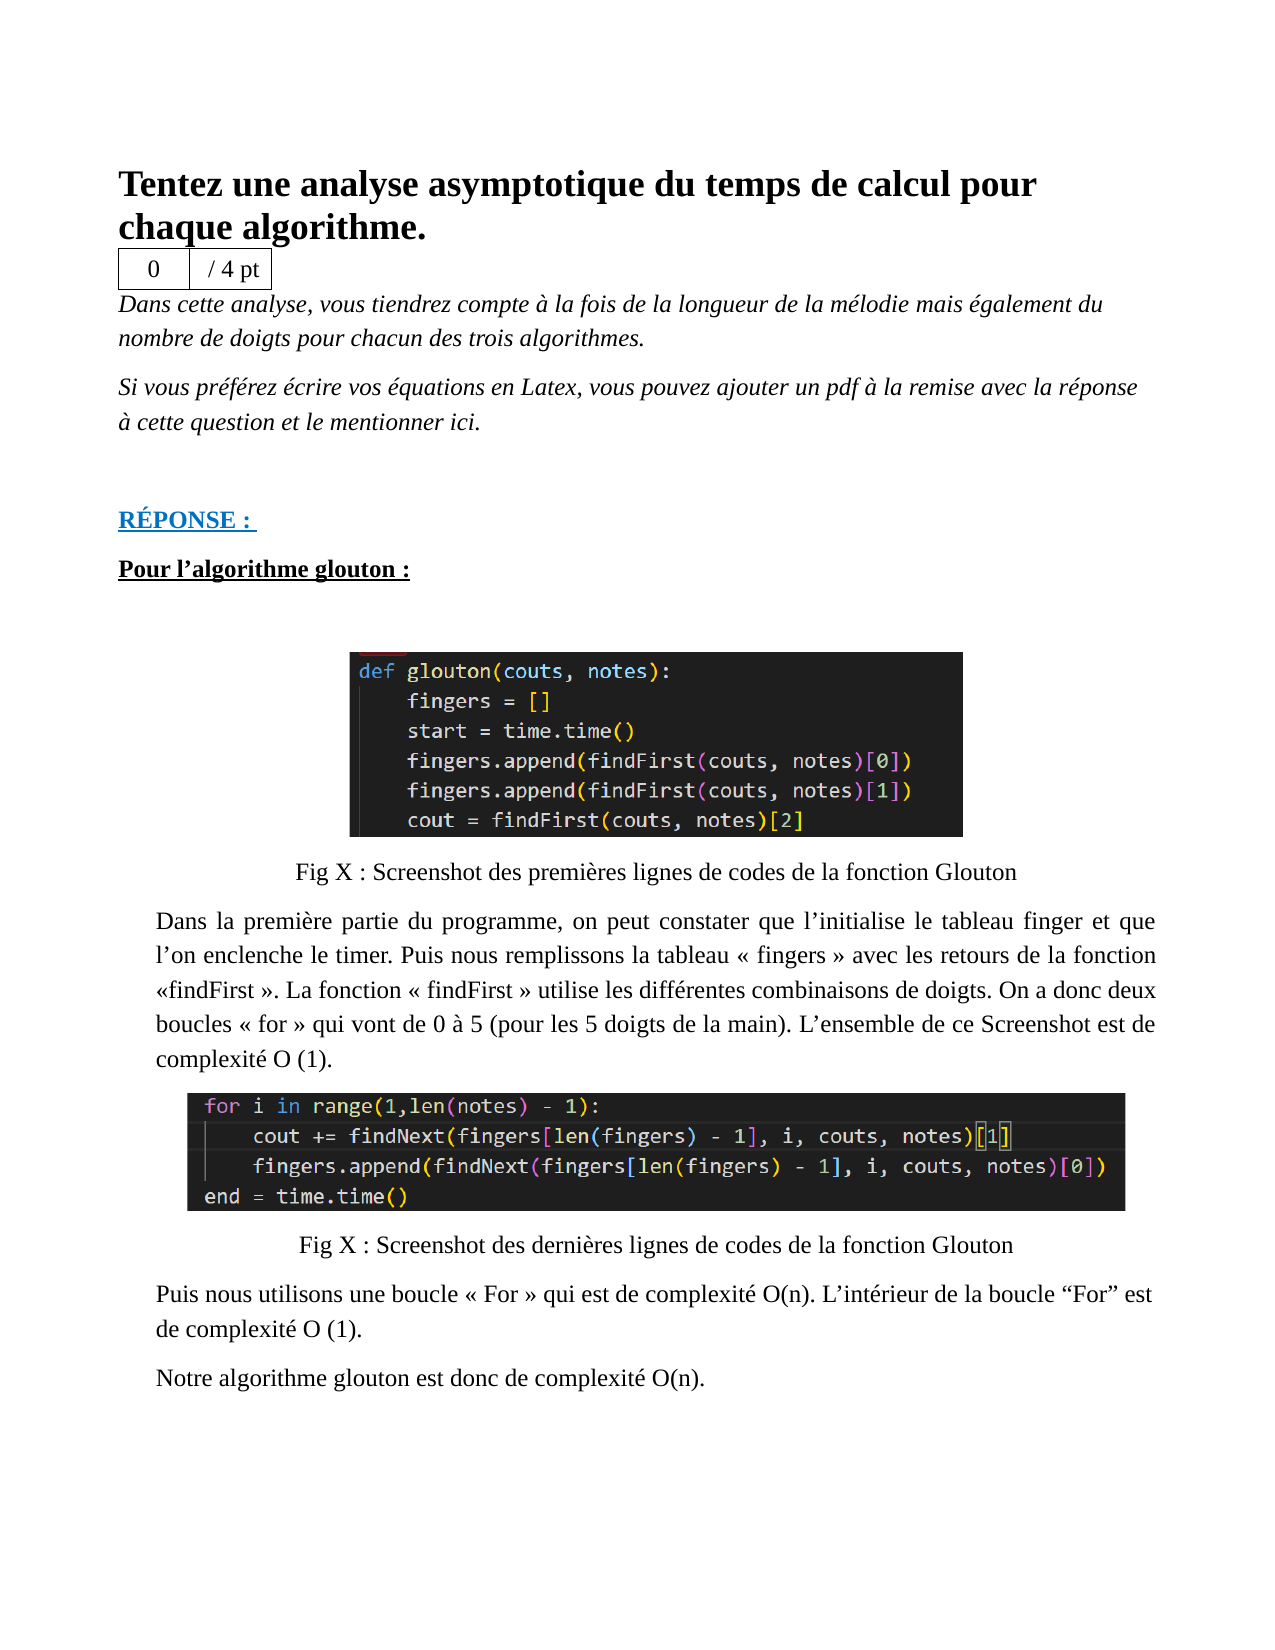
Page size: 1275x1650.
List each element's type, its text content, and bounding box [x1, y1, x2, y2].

text Puis nous utilisons une boucle « For » qui est de complexité O(n). L’intérieur de la boucle “For” est de complexité O (1). [156, 1279, 1157, 1343]
subtitle Tentez une analyse asymptotique du temps de calcul pour chaque algorithme. [118, 161, 1157, 248]
table_header 0 [119, 249, 189, 288]
text Si vous préférez écrire vos équations en Latex, vous pouvez ajouter un pdf à la remise avec la réponse à cette question et le mentionner ici. [118, 372, 1157, 436]
text Pour l’algorithme glouton : [118, 554, 1157, 583]
text Notre algorithme glouton est donc de complexité O(n). [156, 1363, 1157, 1392]
text Dans la première partie du programme, on peut constater que l’initialise le tableau finger et que l’on enclenche le timer. Puis nous remplissons la tableau « fingers » avec les retours de la fonction «findFirst ». La fonction « findFirst » utilise les différentes combinaisons de doigts. On a donc deux boucles « for » qui vont de 0 à 5 (pour les 5 doigts de la main). L’ensemble de ce Screenshot est de complexité O (1). [156, 906, 1157, 1073]
table_header / 4 pt [190, 249, 271, 288]
text Fig X : Screenshot des premières lignes de codes de la fonction Glouton [156, 857, 1157, 886]
text Dans cette analyse, vous tiendrez compte à la fois de la longueur de la mélodie mais également du nombre de doigts pour chacun des trois algorithmes. [118, 289, 1157, 352]
text RÉPONSE : [118, 505, 1157, 534]
text Fig X : Screenshot des dernières lignes de codes de la fonction Glouton [156, 1231, 1157, 1259]
